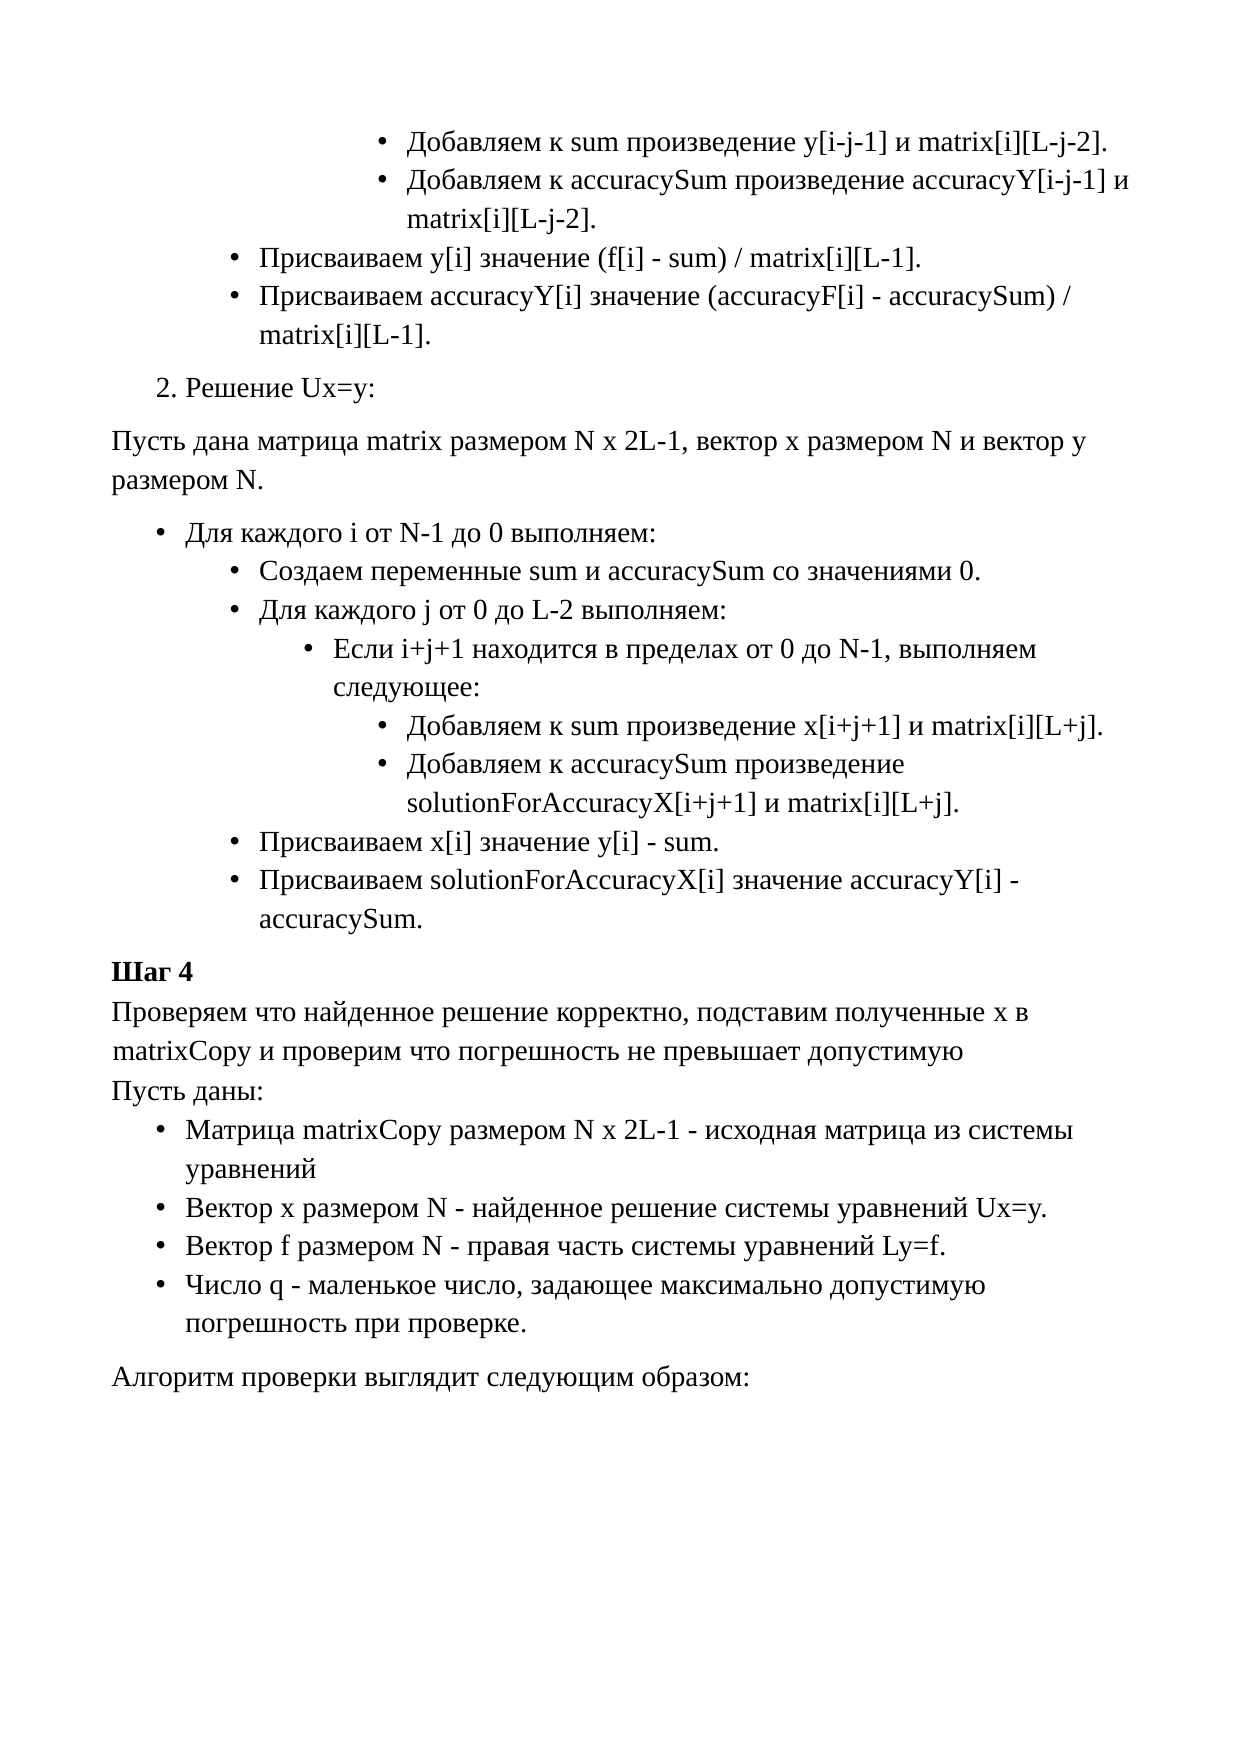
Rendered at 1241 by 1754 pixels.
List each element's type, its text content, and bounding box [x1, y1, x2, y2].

text Шаг 4 [111, 954, 1105, 988]
list Если i+j+1 находится в пределах от 0 до N-1, выполняем следующее: [303, 631, 1151, 703]
list Добавляем к sum произведение x[i+j+1] и matrix[i][L+j]. [377, 708, 1151, 742]
list Добавляем к sum произведение y[i-j-1] и matrix[i][L-j-2]. [377, 124, 1151, 157]
text Пусть даны: [111, 1073, 1105, 1106]
list Присваиваем x[i] значение y[i] - sum. [229, 824, 1151, 857]
list Присваиваем y[i] значение (f[i] - sum) / matrix[i][L-1]. [229, 240, 1151, 273]
list Матрица matrixCopy размером N x 2L-1 - исходная матрица из системы уравнений [156, 1112, 1151, 1185]
list Вектор x размером N - найденное решение системы уравнений Ux=y. [156, 1190, 1151, 1223]
list Присваиваем solutionForAccuracyX[i] значение accuracyY[i] - accuracySum. [229, 862, 1151, 935]
list Создаем переменные sum и accuracySum со значениями 0. [229, 553, 1151, 587]
text Проверяем что найденное решение корректно, подставим полученные x в matrixCopy и проверим что погрешность не превышает допустимую [111, 994, 1105, 1066]
text Алгоритм проверки выглядит следующим образом: [111, 1359, 1151, 1392]
list Добавляем к accuracySum произведение accuracyY[i-j-1] и matrix[i][L-j-2]. [377, 162, 1151, 235]
list Вектор f размером N - правая часть системы уравнений Ly=f. [156, 1228, 1151, 1262]
list Для каждого j от 0 до L-2 выполняем: [229, 592, 1151, 626]
list Присваиваем accuracyY[i] значение (accuracyF[i] - accuracySum) / matrix[i][L-1]. [229, 278, 1151, 351]
text Пусть дана матрица matrix размером N x 2L-1, вектор x размером N и вектор y размером N. [111, 423, 1151, 495]
list Решение Ux=y: [156, 370, 1151, 404]
list Добавляем к accuracySum произведение solutionForAccuracyX[i+j+1] и matrix[i][L+j]. [377, 747, 1151, 819]
list Для каждого i от N-1 до 0 выполняем: [156, 515, 1151, 548]
list Число q - маленькое число, задающее максимально допустимую погрешность при проверке. [156, 1267, 1151, 1339]
